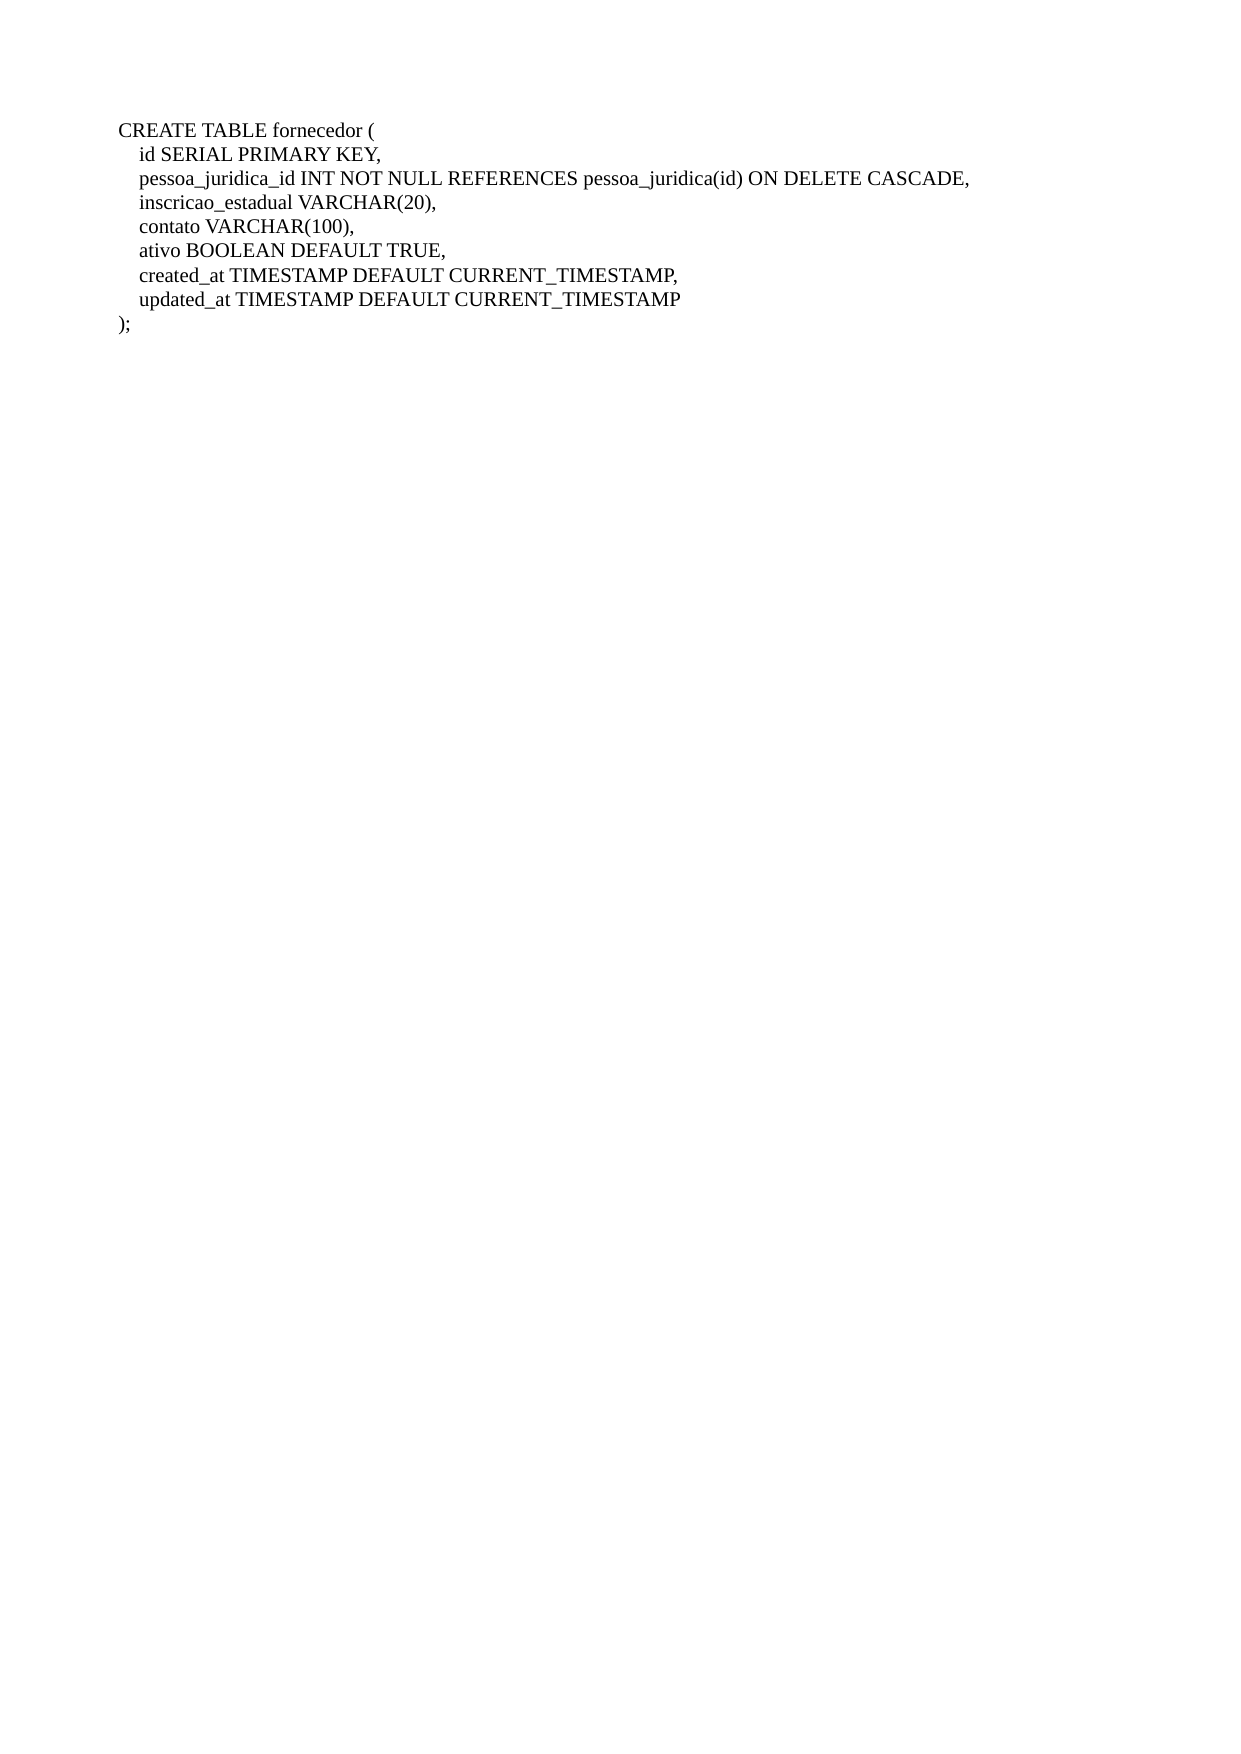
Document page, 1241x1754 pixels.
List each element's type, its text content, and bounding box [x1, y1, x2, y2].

text contato VARCHAR(100), [118, 214, 1122, 238]
text ativo BOOLEAN DEFAULT TRUE, [118, 238, 1122, 262]
text inscricao_estadual VARCHAR(20), [118, 190, 1122, 214]
text ); [118, 311, 1122, 335]
text created_at TIMESTAMP DEFAULT CURRENT_TIMESTAMP, [118, 262, 1122, 287]
text pessoa_juridica_id INT NOT NULL REFERENCES pessoa_juridica(id) ON DELETE CASCADE, [118, 166, 1122, 190]
text id SERIAL PRIMARY KEY, [118, 142, 1122, 166]
text CREATE TABLE fornecedor ( [118, 118, 1122, 142]
text updated_at TIMESTAMP DEFAULT CURRENT_TIMESTAMP [118, 287, 1122, 311]
